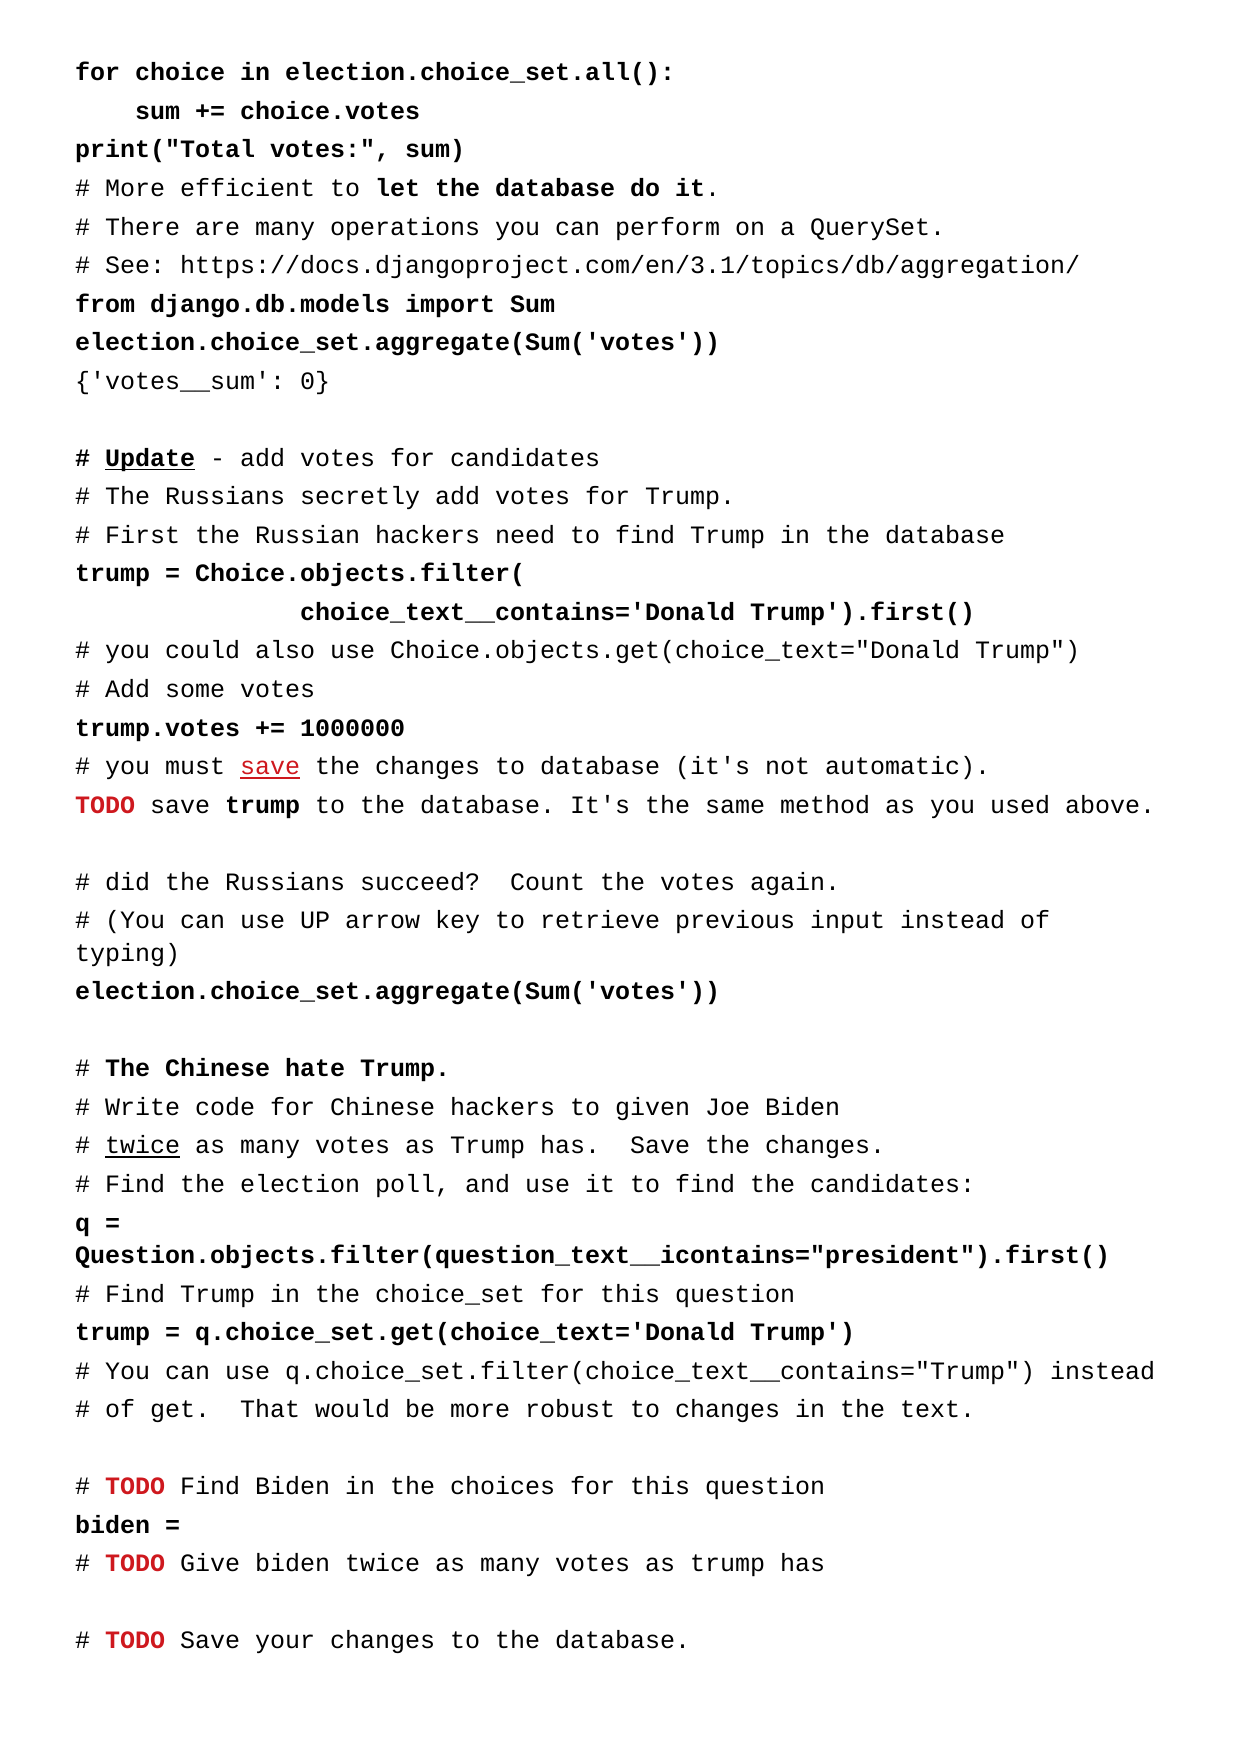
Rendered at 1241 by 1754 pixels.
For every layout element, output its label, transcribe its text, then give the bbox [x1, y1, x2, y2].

text {'votes__sum': 0} [75, 368, 1165, 397]
text # of get. That would be more robust to changes in the text. [75, 1397, 1165, 1425]
text # There are many operations you can perform on a QuerySet. [75, 214, 1165, 242]
text # See: https://docs.djangoproject.com/en/3.1/topics/db/aggregation/ [75, 253, 1165, 281]
text from django.db.models import Sum [75, 291, 1165, 319]
text print("Total votes:", sum) [75, 137, 1165, 165]
text # You can use q.choice_set.filter(choice_text__contains="Trump") instead [75, 1358, 1165, 1387]
text # Find the election poll, and use it to find the candidates: [75, 1172, 1165, 1200]
text # did the Russians succeed? Count the votes again. [75, 869, 1165, 898]
text # twice as many votes as Trump has. Save the changes. [75, 1133, 1165, 1161]
text biden = [75, 1512, 1165, 1541]
text election.choice_set.aggregate(Sum('votes')) [75, 330, 1165, 358]
text # TODO Give biden twice as many votes as trump has [75, 1551, 1165, 1579]
text trump.votes += 1000000 [75, 715, 1165, 743]
text # you must save the changes to database (it's not automatic). [75, 754, 1165, 782]
text # The Chinese hate Trump. [75, 1056, 1165, 1084]
text # TODO Save your changes to the database. [75, 1628, 1165, 1656]
text # More efficient to let the database do it. [75, 176, 1165, 204]
text sum += choice.votes [75, 98, 1165, 127]
text choice_text__contains='Donald Trump').first() [75, 599, 1165, 628]
text # Update - add votes for candidates [75, 445, 1165, 474]
text q = Question.objects.filter(question_text__icontains="president").first() [75, 1210, 1165, 1271]
text # Find Trump in the choice_set for this question [75, 1281, 1165, 1309]
text # you could also use Choice.objects.get(choice_text="Donald Trump") [75, 638, 1165, 666]
text # First the Russian hackers need to find Trump in the database [75, 522, 1165, 551]
text # (You can use UP arrow key to retrieve previous input instead of typing) [75, 908, 1165, 969]
text election.choice_set.aggregate(Sum('votes')) [75, 979, 1165, 1007]
text for choice in election.choice_set.all(): [75, 60, 1165, 88]
text # Write code for Chinese hackers to given Joe Biden [75, 1094, 1165, 1123]
text trump = q.choice_set.get(choice_text='Donald Trump') [75, 1320, 1165, 1348]
text # TODO Find Biden in the choices for this question [75, 1474, 1165, 1502]
text TODO save trump to the database. It's the same method as you used above. [75, 792, 1165, 821]
text # Add some votes [75, 677, 1165, 705]
text trump = Choice.objects.filter( [75, 561, 1165, 589]
text # The Russians secretly add votes for Trump. [75, 484, 1165, 512]
